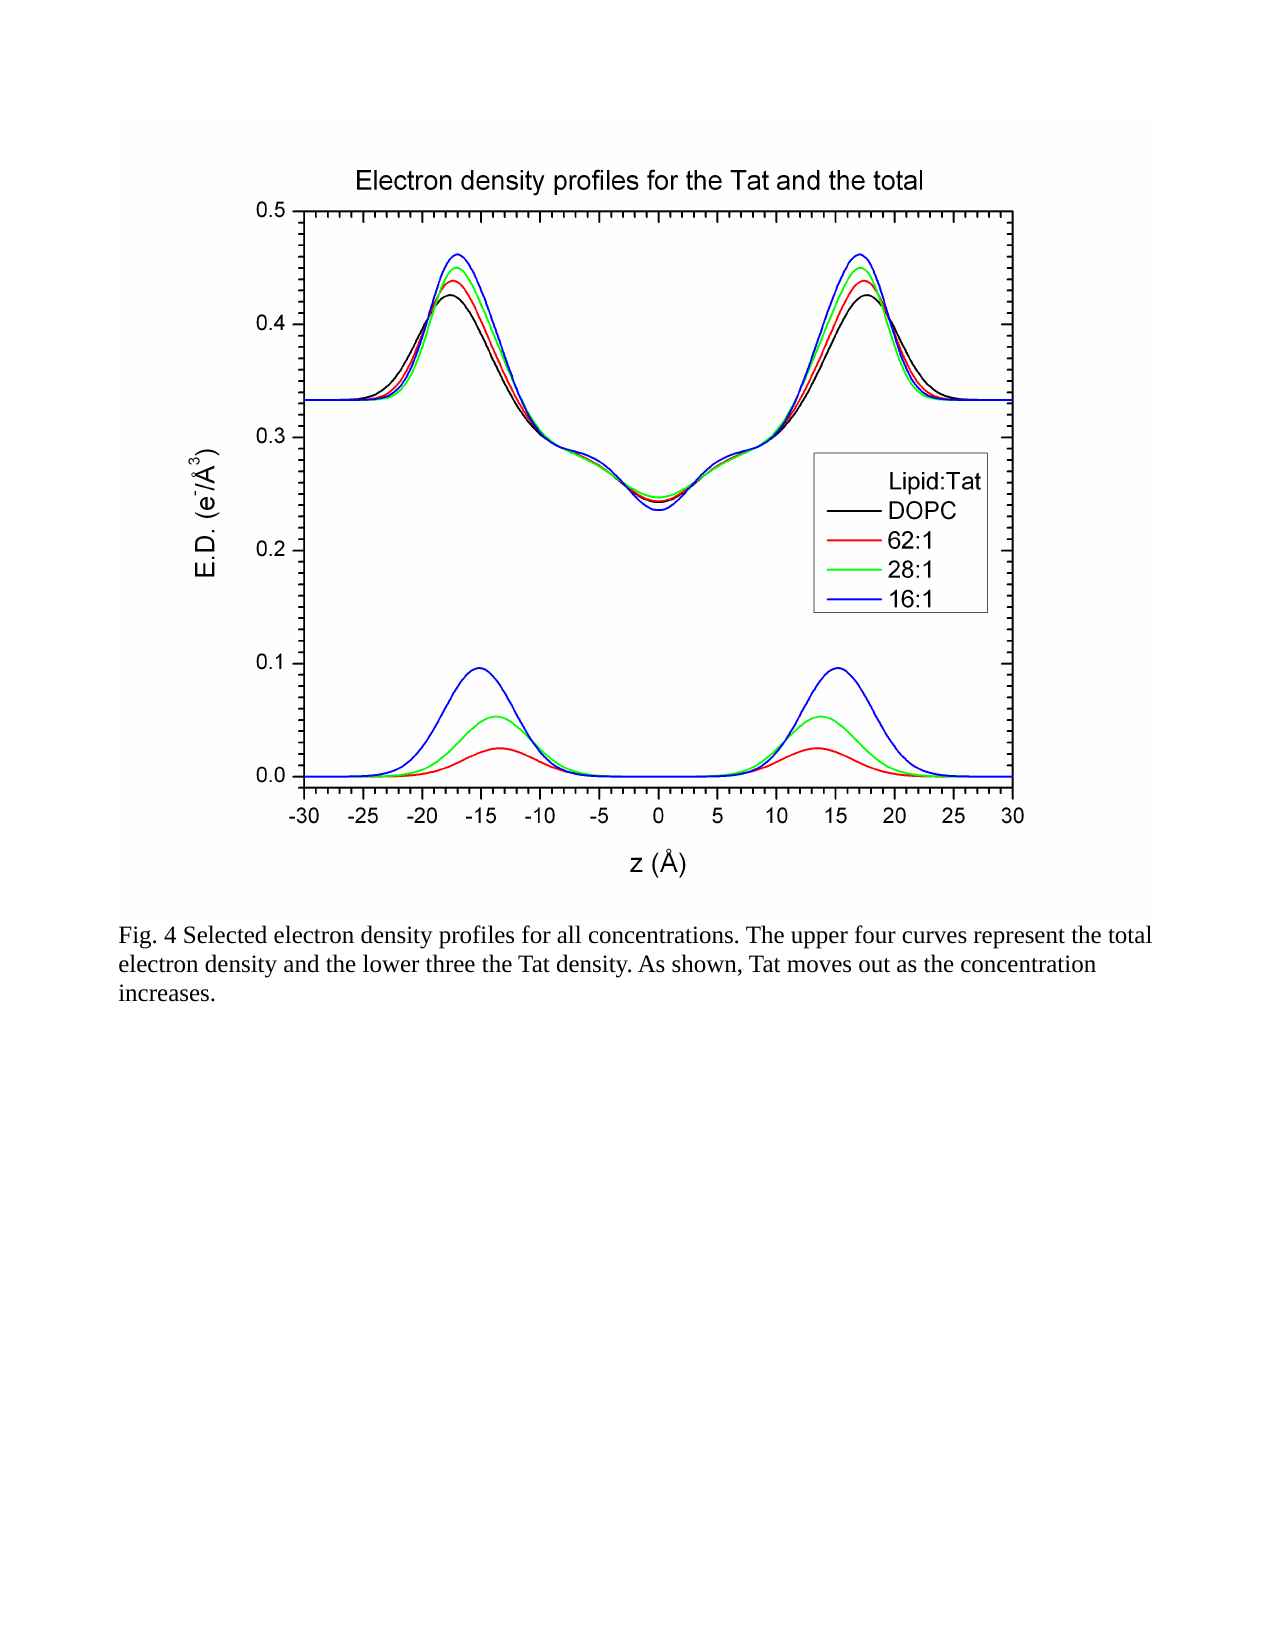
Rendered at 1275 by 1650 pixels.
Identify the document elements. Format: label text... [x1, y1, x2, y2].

text Fig. 4 Selected electron density profiles for all concentrations. The upper four curves represent the total electron density and the lower three the Tat density. As shown, Tat moves out as the concentration increases. [118, 921, 1157, 1006]
picture [118, 118, 1157, 921]
